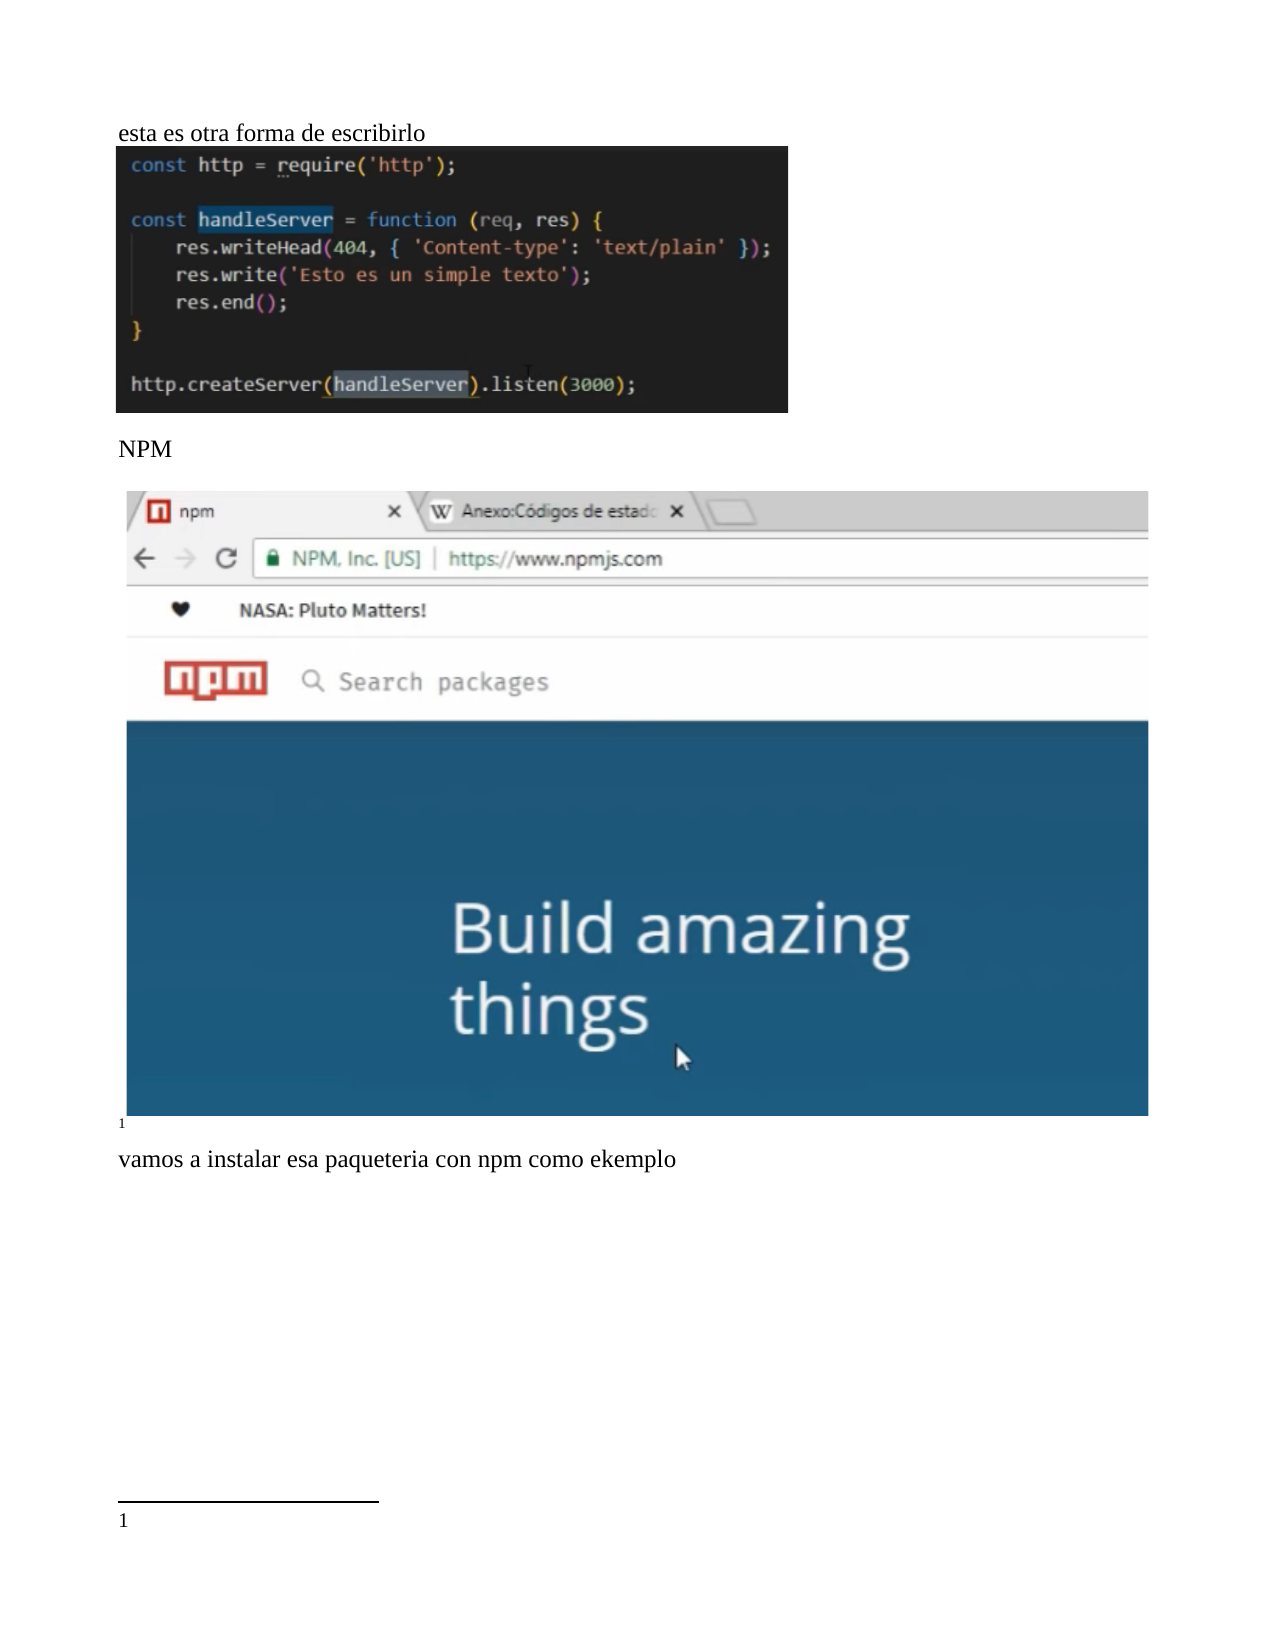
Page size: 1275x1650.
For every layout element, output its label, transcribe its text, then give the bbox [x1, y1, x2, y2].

picture [115, 146, 789, 413]
text vamos a instalar esa paqueteria con npm como ekemplo [118, 1144, 1157, 1173]
picture [126, 491, 1149, 1116]
text NPM [118, 434, 1157, 463]
text esta es otra forma de escribirlo [118, 118, 1157, 147]
